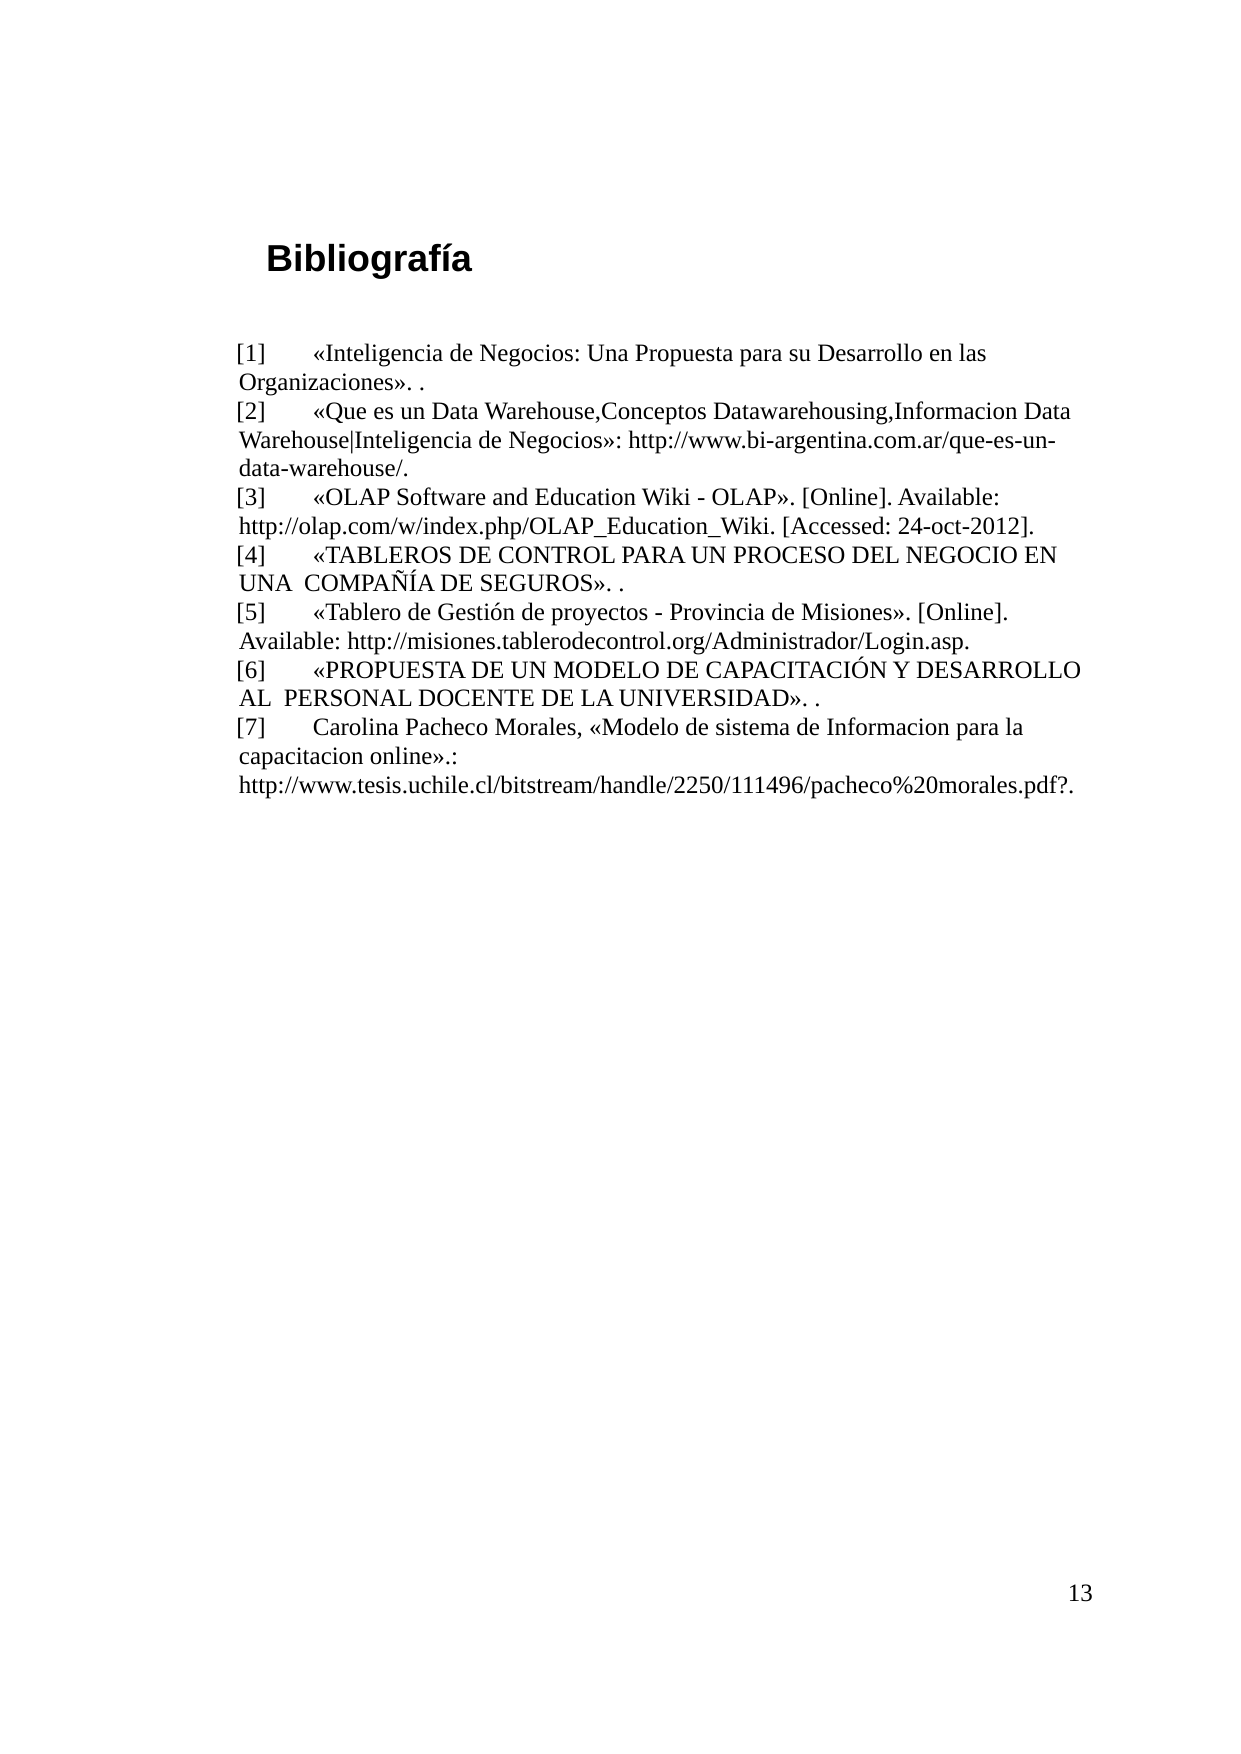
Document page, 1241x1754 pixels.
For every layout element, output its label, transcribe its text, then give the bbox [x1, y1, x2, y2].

text [3] «OLAP Software and Education Wiki - OLAP». [Online]. Available: http://olap.com/w/index.php/OLAP_Education_Wiki. [Accessed: 24-oct-2012]. [236, 482, 1093, 540]
text [1] «Inteligencia de Negocios: Una Propuesta para su Desarrollo en las Organizaciones». . [236, 338, 1093, 396]
text [5] «Tablero de Gestión de proyectos - Provincia de Misiones». [Online]. Available: http://misiones.tablerodecontrol.org/Administrador/Login.asp. [236, 597, 1093, 655]
text [7] Carolina Pacheco Morales, «Modelo de sistema de Informacion para la capacitacion online».: http://www.tesis.uchile.cl/bitstream/handle/2250/111496/pacheco%20morales.pdf?. [236, 712, 1093, 798]
text [4] «TABLEROS DE CONTROL PARA UN PROCESO DEL NEGOCIO EN UNA COMPAÑÍA DE SEGUROS». . [236, 540, 1093, 597]
text [6] «PROPUESTA DE UN MODELO DE CAPACITACIÓN Y DESARROLLO AL PERSONAL DOCENTE DE LA UNIVERSIDAD». . [236, 655, 1093, 712]
text [2] «Que es un Data Warehouse,Conceptos Datawarehousing,Informacion Data Warehouse|Inteligencia de Negocios»: http://www.bi-argentina.com.ar/que-es-un-data-warehouse/. [236, 396, 1093, 482]
subtitle Bibliografía [236, 236, 1093, 279]
